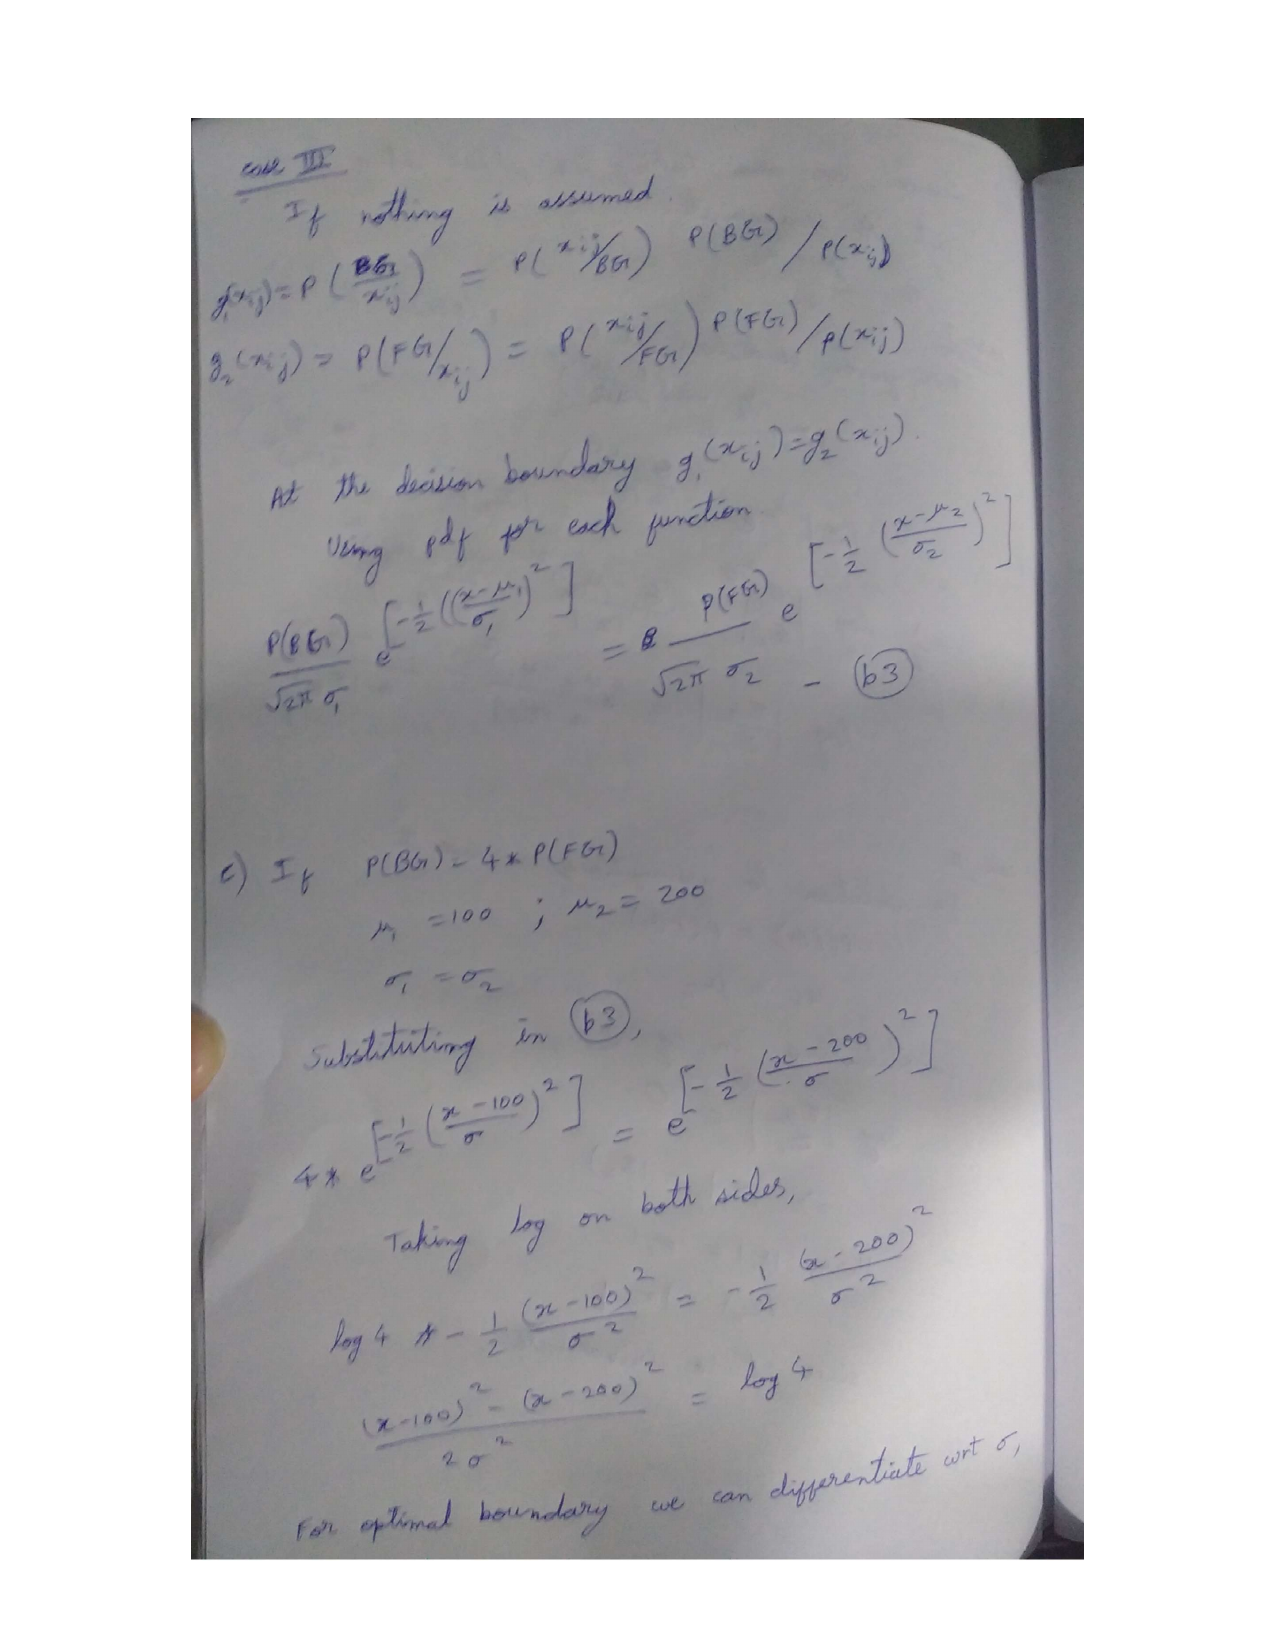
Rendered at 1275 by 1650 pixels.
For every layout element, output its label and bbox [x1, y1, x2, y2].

picture [191, 118, 1084, 1561]
